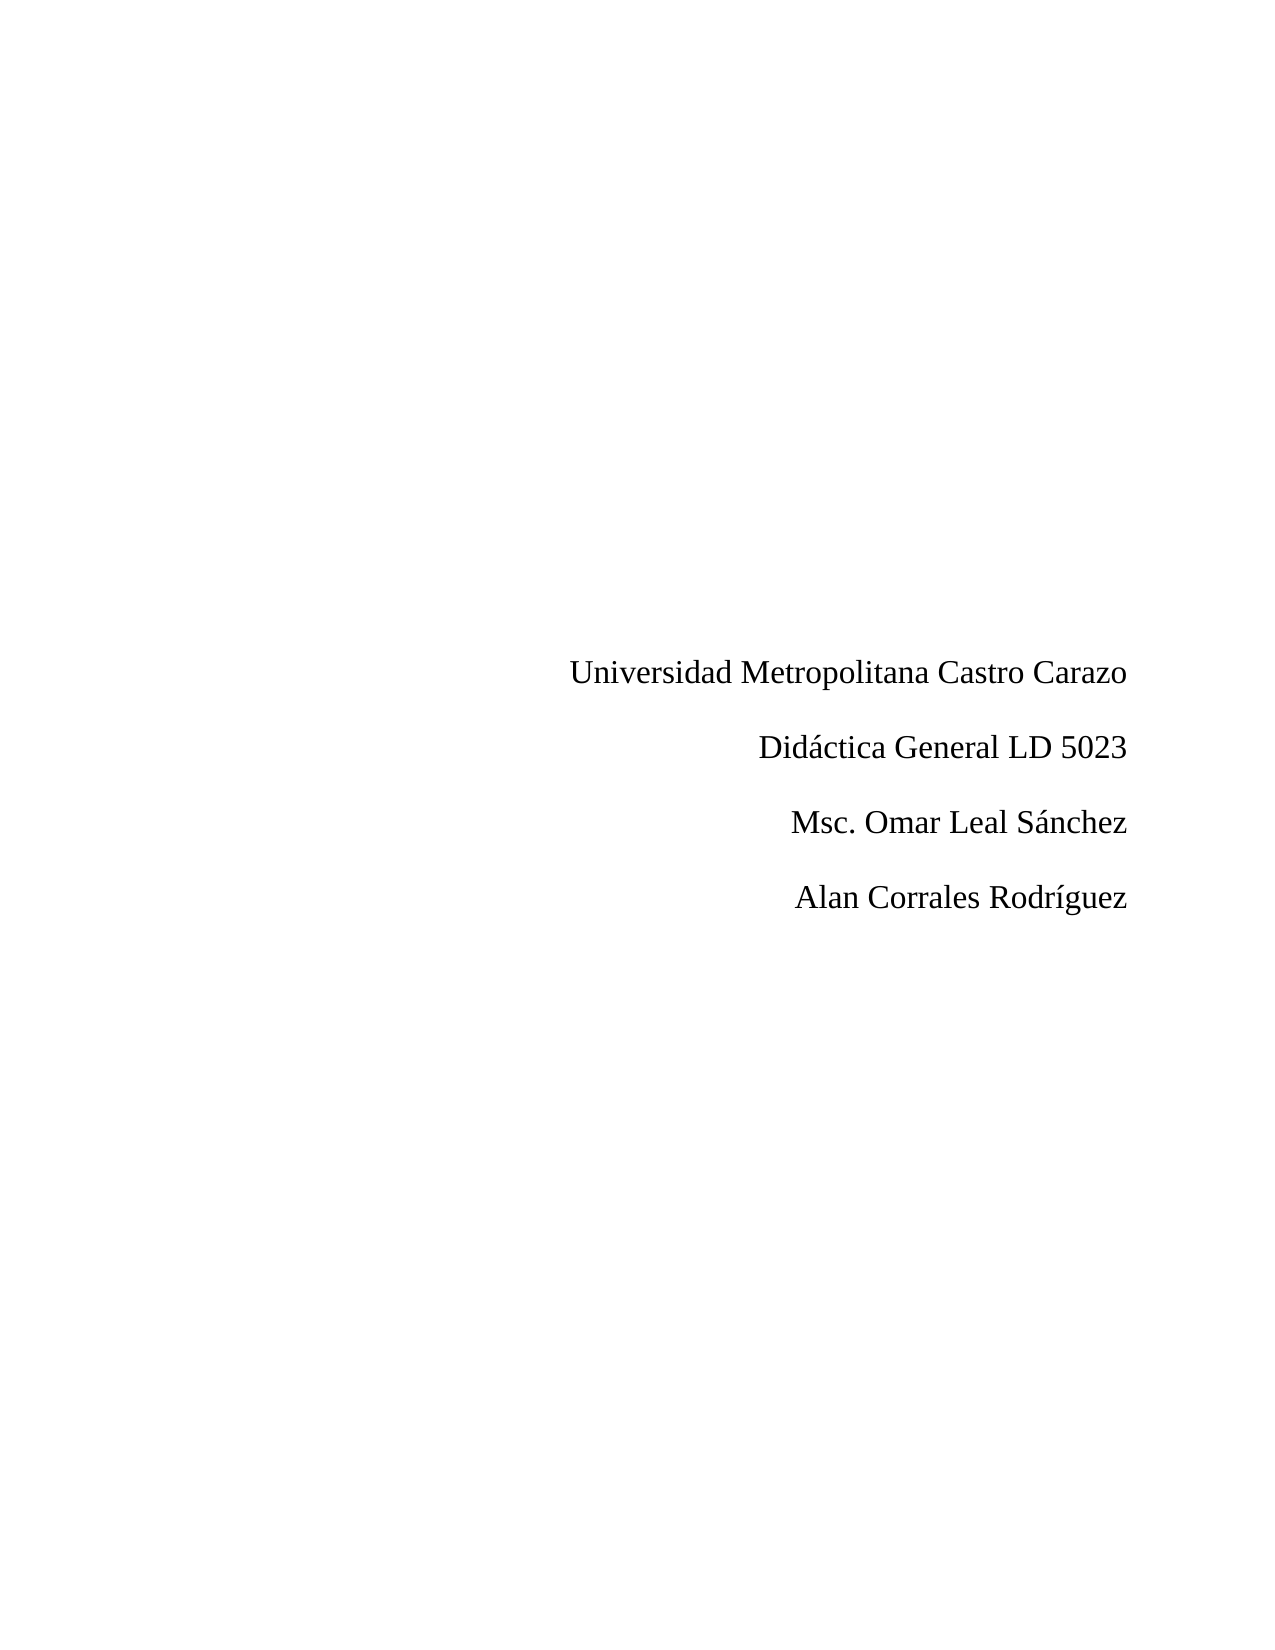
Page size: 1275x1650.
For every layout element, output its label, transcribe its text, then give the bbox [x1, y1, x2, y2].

text Universidad Metropolitana Castro Carazo [148, 652, 1127, 690]
text Msc. Omar Leal Sánchez [148, 802, 1127, 841]
text Alan Corrales Rodríguez [148, 878, 1127, 916]
text Didáctica General LD 5023 [148, 727, 1127, 766]
